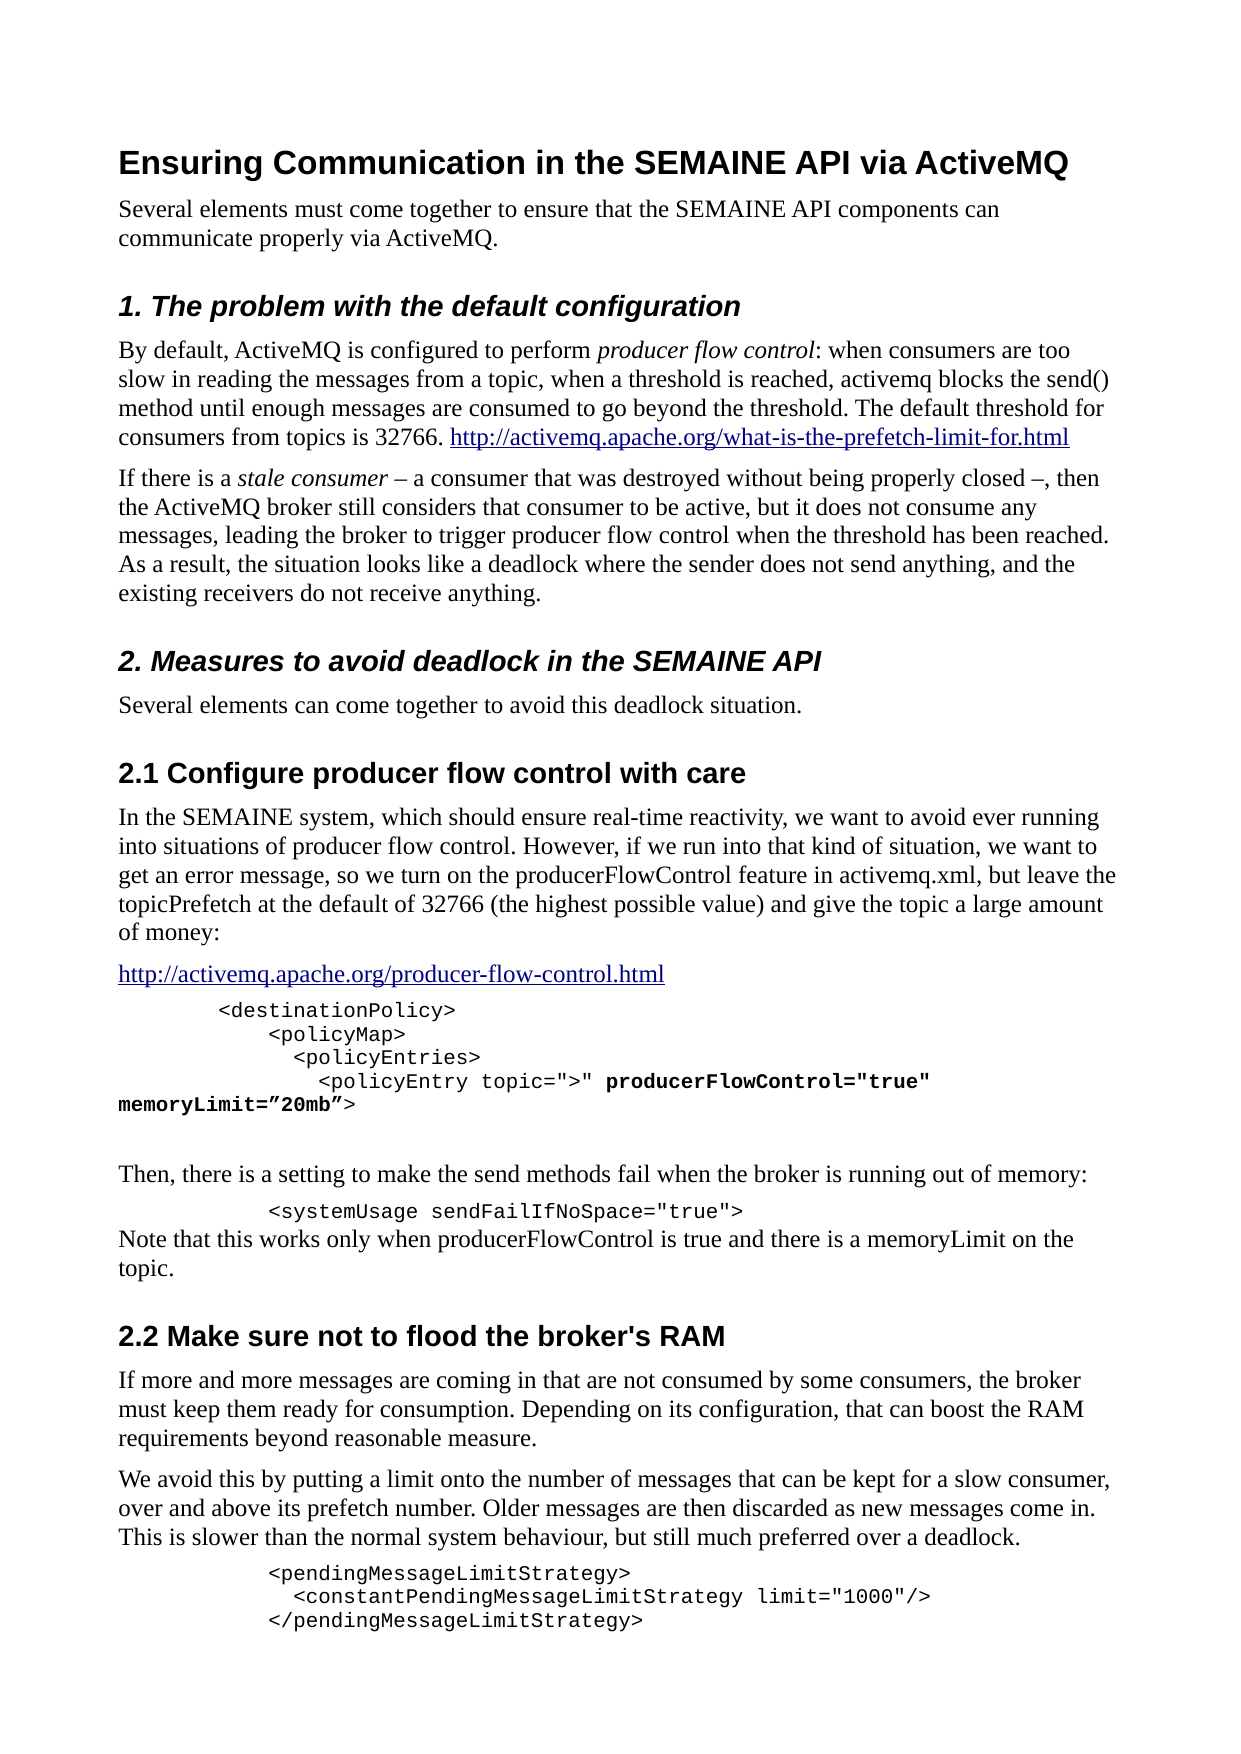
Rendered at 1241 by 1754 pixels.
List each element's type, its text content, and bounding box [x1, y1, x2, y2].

subtitle 2.2 Make sure not to flood the broker's RAM [118, 1319, 1122, 1353]
subtitle 1. The problem with the default configuration [118, 289, 1122, 323]
text If there is a stale consumer – a consumer that was destroyed without being properly closed –, then the ActiveMQ broker still considers that consumer to be active, but it does not consume any messages, leading the broker to trigger producer flow control when the threshold has been reached. As a result, the situation looks like a deadlock where the sender does not send anything, and the existing receivers do not receive anything. [118, 463, 1122, 607]
text In the SEMAINE system, which should ensure real-time reactivity, we want to avoid ever running into situations of producer flow control. However, if we run into that kind of situation, we want to get an error message, so we turn on the producerFlowControl feature in activemq.xml, but leave the topicPrefetch at the default of 32766 (the highest possible value) and give the topic a large amount of money: [118, 802, 1122, 946]
subtitle Ensuring Communication in the SEMAINE API via ActiveMQ [118, 143, 1122, 182]
text <policyEntries> [118, 1047, 1122, 1071]
text <systemUsage sendFailIfNoSpace="true"> [118, 1201, 1122, 1224]
text http://activemq.apache.org/producer-flow-control.html [118, 959, 1122, 987]
text <destinationPolicy> [118, 1000, 1122, 1023]
text <constantPendingMessageLimitStrategy limit="1000"/> [118, 1586, 1122, 1610]
text If more and more messages are coming in that are not consumed by some consumers, the broker must keep them ready for consumption. Depending on its configuration, that can boost the RAM requirements beyond reasonable measure. [118, 1365, 1122, 1452]
text <policyMap> [118, 1023, 1122, 1047]
text Then, there is a setting to make the send methods fail when the broker is running out of memory: [118, 1159, 1122, 1188]
text Note that this works only when producerFlowControl is true and there is a memoryLimit on the topic. [118, 1224, 1122, 1282]
text Several elements can come together to avoid this deadlock situation. [118, 690, 1122, 719]
text Several elements must come together to ensure that the SEMAINE API components can communicate properly via ActiveMQ. [118, 194, 1122, 252]
text <policyEntry topic=">" producerFlowControl="true" memoryLimit=”20mb”> [118, 1071, 1122, 1118]
text </pendingMessageLimitStrategy> [118, 1610, 1122, 1634]
text We avoid this by putting a limit onto the number of messages that can be kept for a slow consumer, over and above its prefetch number. Older messages are then discarded as new messages come in. This is slower than the normal system behaviour, but still much preferred over a deadlock. [118, 1464, 1122, 1550]
text <pendingMessageLimitStrategy> [118, 1563, 1122, 1586]
subtitle 2.1 Configure producer flow control with care [118, 756, 1122, 790]
text By default, ActiveMQ is configured to perform producer flow control: when consumers are too slow in reading the messages from a topic, when a threshold is reached, activemq blocks the send() method until enough messages are consumed to go beyond the threshold. The default threshold for consumers from topics is 32766. http://activemq.apache.org/what-is-the-prefetch-limit-for.html [118, 335, 1122, 450]
subtitle 2. Measures to avoid deadlock in the SEMAINE API [118, 644, 1122, 678]
